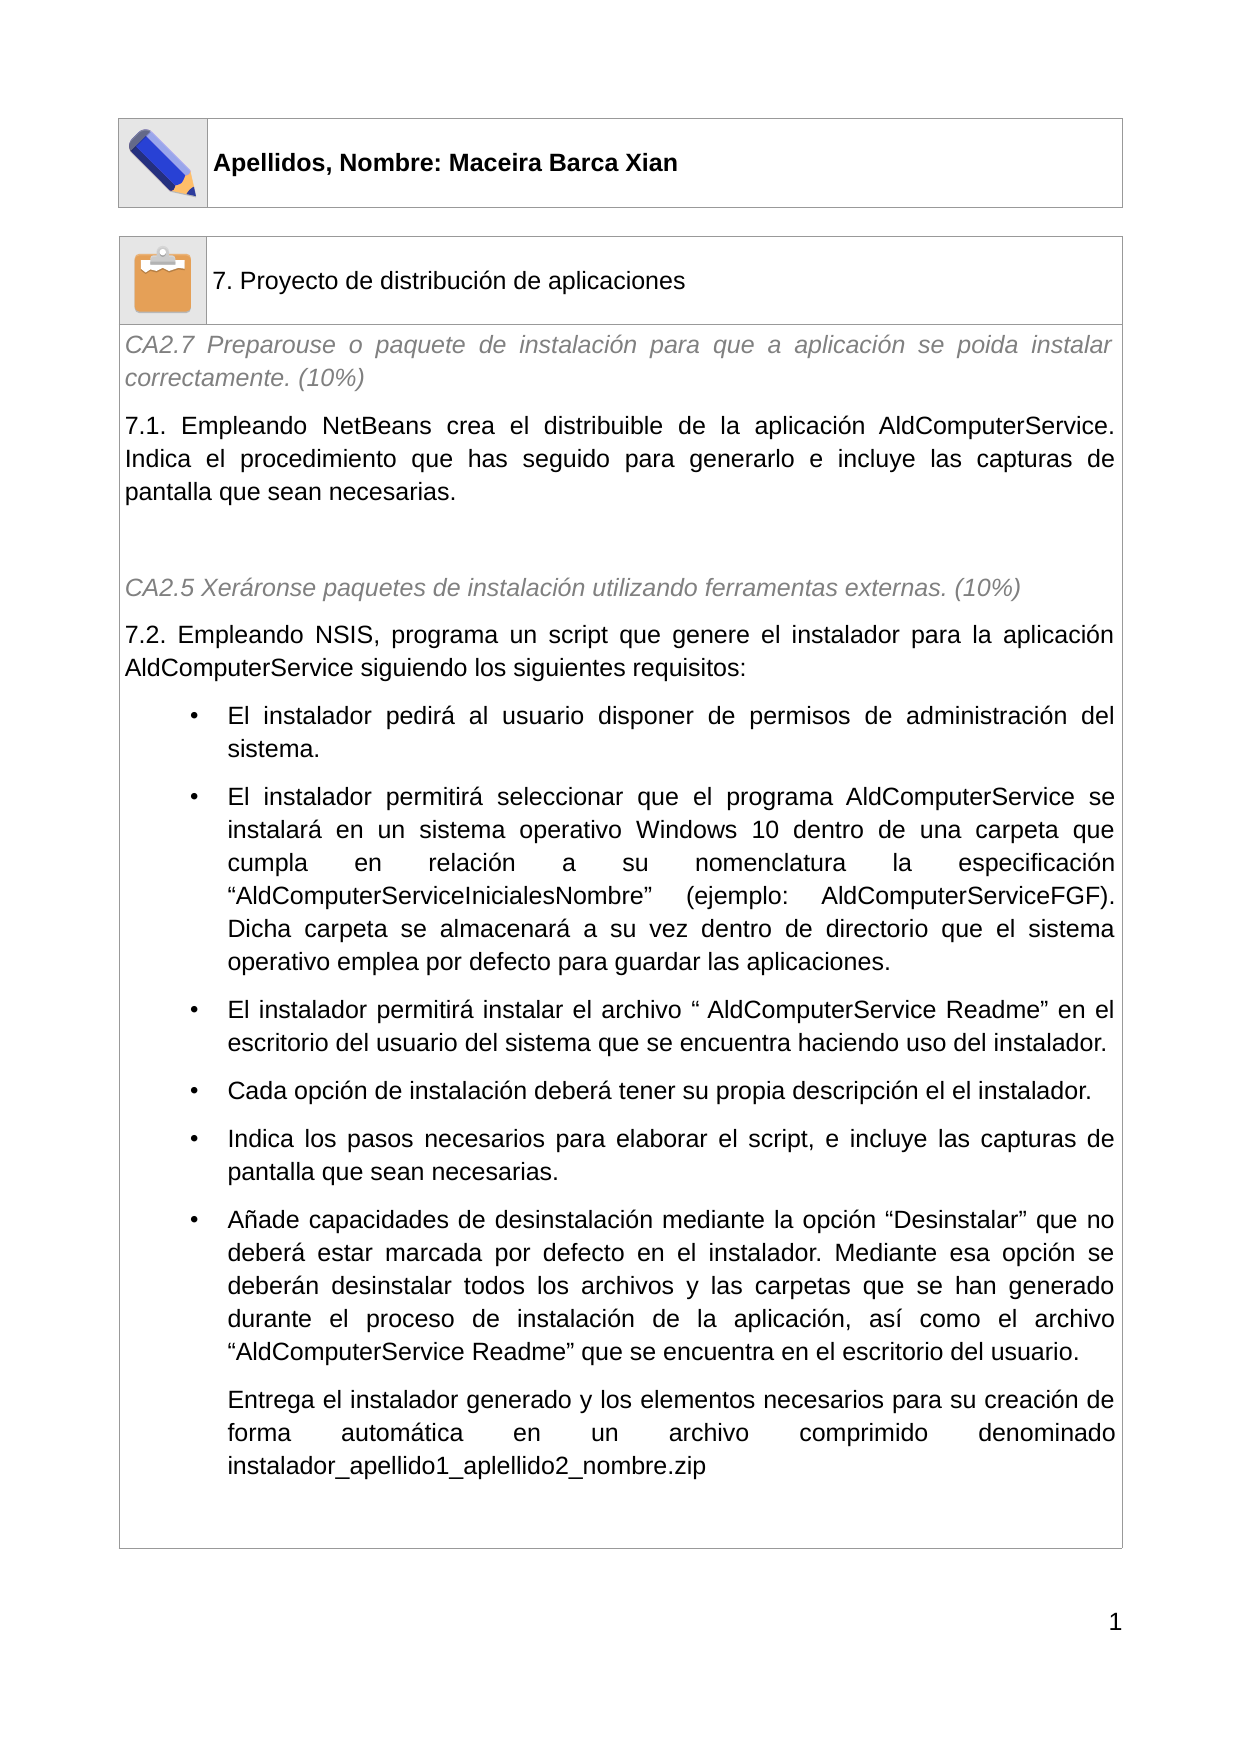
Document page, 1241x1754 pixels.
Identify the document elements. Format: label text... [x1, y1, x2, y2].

table_header 7. Proyecto de distribución de aplicaciones [207, 237, 1122, 324]
table_header [119, 119, 207, 207]
table_header [120, 237, 206, 324]
table_cell CA2.7 Preparouse o paquete de instalación para que a aplicación se poida instalar correctamente. (10%) 7.1. Empleando NetBeans crea el distribuible de la aplicación AldComputerService. Indica el procedimiento que has seguido para generarlo e incluye las capturas de pantalla que sean necesarias. CA2.5 Xeráronse paquetes de instalación utilizando ferramentas externas. (10%) 7.2. Empleando NSIS, programa un script que genere el instalador para la aplicación AldComputerService siguiendo los siguientes requisitos: El instalador pedirá al usuario disponer de permisos de administración del sistema. El instalador permitirá seleccionar que el programa AldComputerService se instalará en un sistema operativo Windows 10 dentro de una carpeta que cumpla en relación a su nomenclatura la especificación “AldComputerServiceInicialesNombre” (ejemplo: AldComputerServiceFGF). Dicha carpeta se almacenará a su vez dentro de directorio que el sistema operativo emplea por defecto para guardar las aplicaciones. El instalador permitirá instalar el archivo “ AldComputerService Readme” en el escritorio del usuario del sistema que se encuentra haciendo uso del instalador. Cada opción de instalación deberá tener su propia descripción el el instalador. Indica los pasos necesarios para elaborar el script, e incluye las capturas de pantalla que sean necesarias. Añade capacidades de desinstalación mediante la opción “Desinstalar” que no deberá estar marcada por defecto en el instalador. Mediante esa opción se deberán desinstalar todos los archivos y las carpetas que se han generado durante el proceso de instalación de la aplicación, así como el archivo “AldComputerService Readme” que se encuentra en el escritorio del usuario. Entrega el instalador generado y los elementos necesarios para su creación de forma automática en un archivo comprimido denominado instalador_apellido1_aplellido2_nombre.zip [120, 325, 1122, 1548]
table_header Apellidos, Nombre: Maceira Barca Xian [208, 119, 1122, 207]
